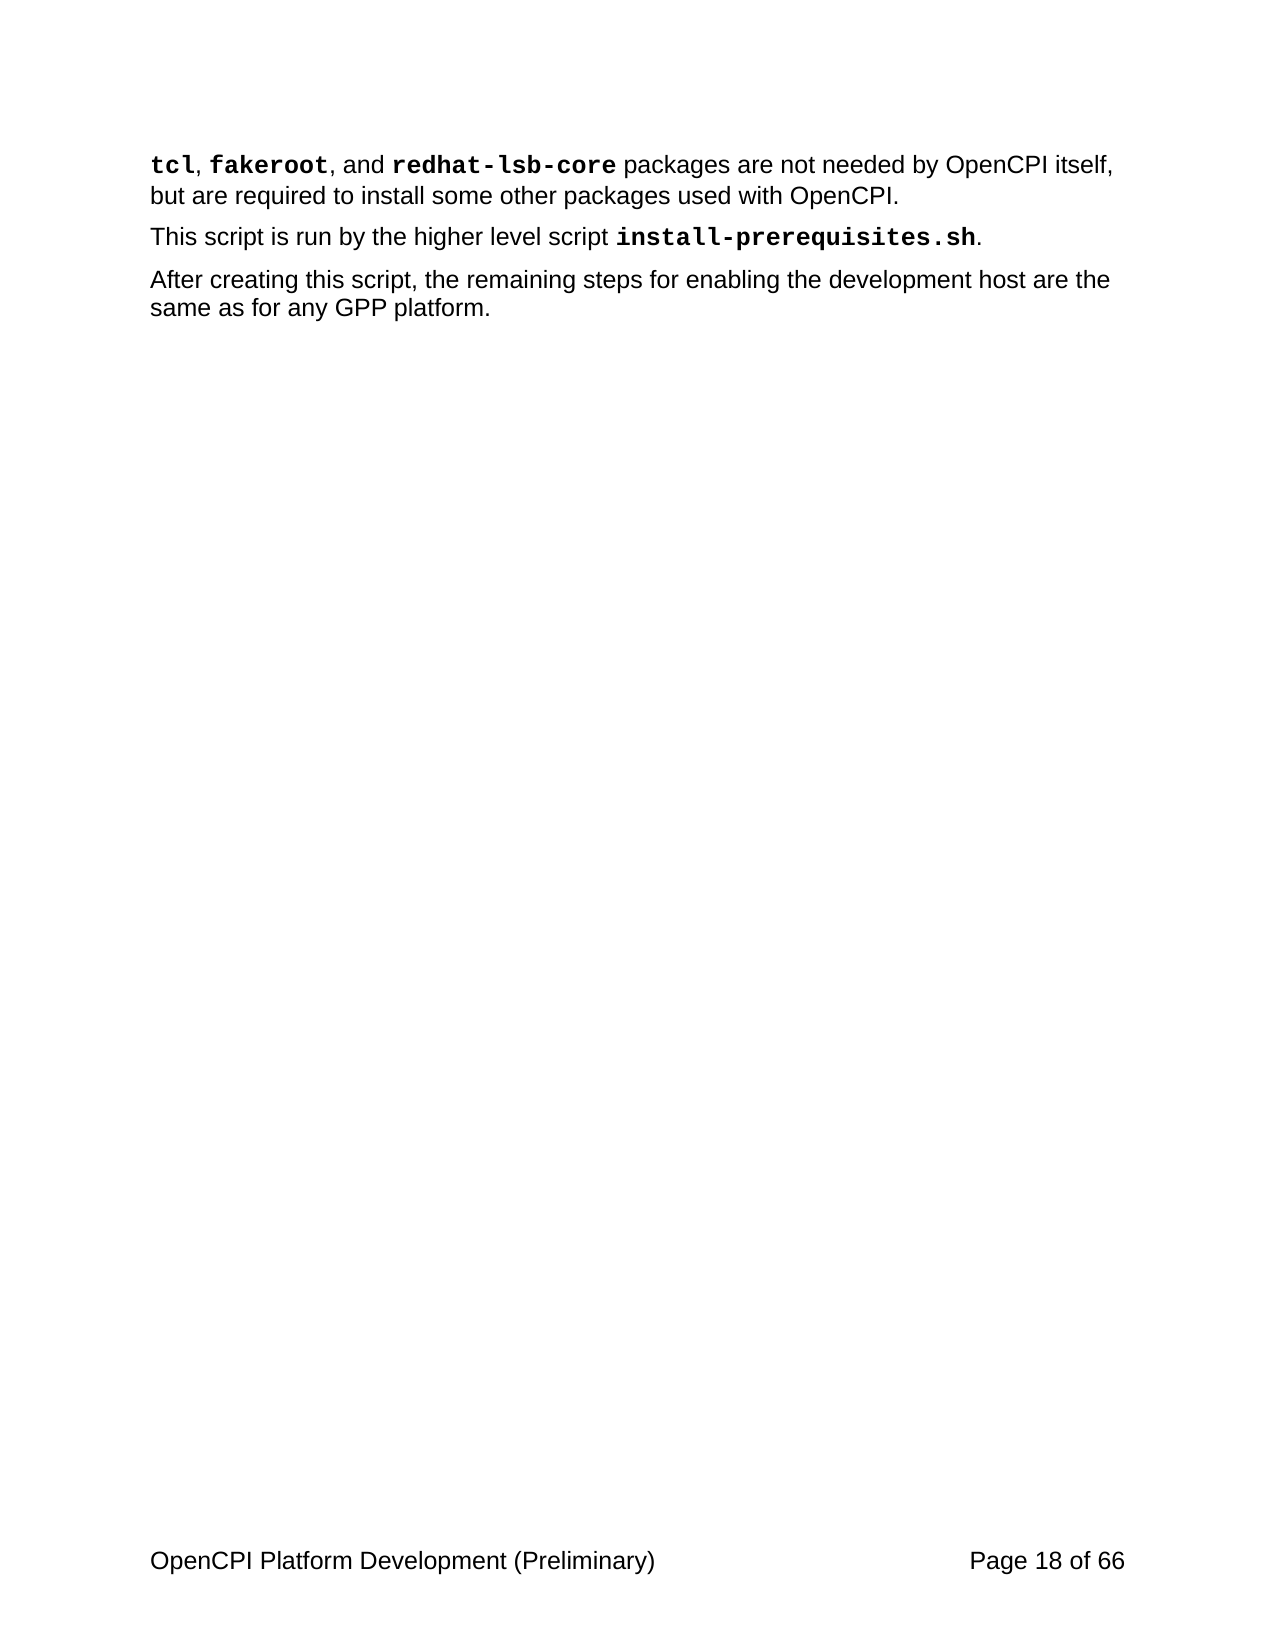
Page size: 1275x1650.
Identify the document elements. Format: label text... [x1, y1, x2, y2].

text After creating this script, the remaining steps for enabling the development host are the same as for any GPP platform. [150, 264, 1125, 322]
text tcl, fakeroot, and redhat-lsb-core packages are not needed by OpenCPI itself, but are required to install some other packages used with OpenCPI. [150, 150, 1125, 210]
text This script is run by the higher level script install-prerequisites.sh. [150, 222, 1125, 253]
